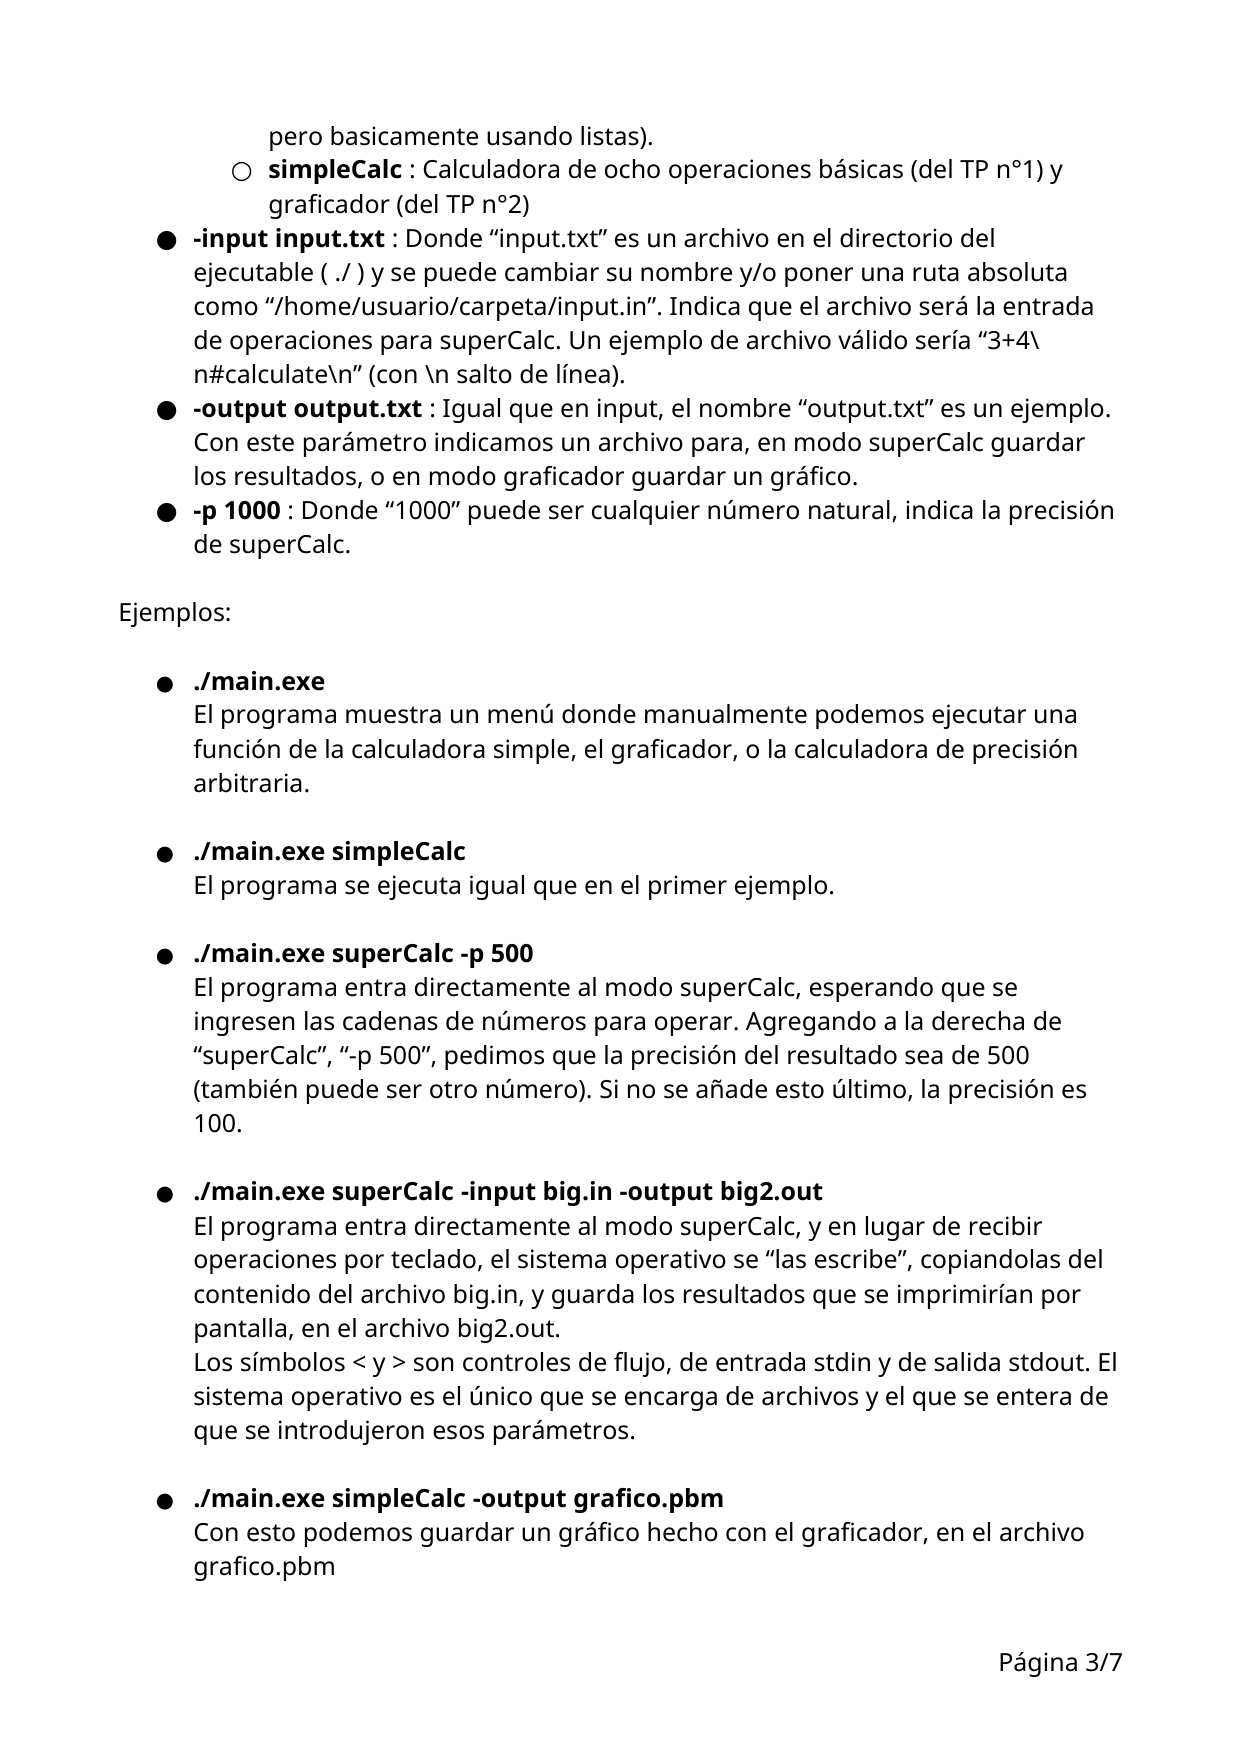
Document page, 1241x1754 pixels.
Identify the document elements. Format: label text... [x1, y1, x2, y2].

list -output output.txt : Igual que en input, el nombre “output.txt” es un ejemplo. Con este parámetro indicamos un archivo para, en modo superCalc guardar los resultados, o en modo graficador guardar un gráfico. [156, 391, 1123, 493]
list ./main.exe simpleCalc [156, 833, 1123, 867]
list -input input.txt : Donde “input.txt” es un archivo en el directorio del ejecutable ( ./ ) y se puede cambiar su nombre y/o poner una ruta absoluta como “/home/usuario/carpeta/input.in”. Indica que el archivo será la entrada de operaciones para superCalc. Un ejemplo de archivo válido sería “3+4\n#calculate\n” (con \n salto de línea). [156, 220, 1123, 391]
text El programa entra directamente al modo superCalc, y en lugar de recibir operaciones por teclado, el sistema operativo se “las escribe”, copiandolas del contenido del archivo big.in, y guarda los resultados que se imprimirían por pantalla, en el archivo big2.out. [193, 1208, 1123, 1344]
text Con esto podemos guardar un gráfico hecho con el graficador, en el archivo grafico.pbm [193, 1515, 1123, 1583]
list ./main.exe simpleCalc -output grafico.pbm [156, 1481, 1123, 1515]
list -p 1000 : Donde “1000” puede ser cualquier número natural, indica la precisión de superCalc. [156, 493, 1123, 561]
list pero basicamente usando listas). [231, 118, 1123, 152]
list ./main.exe superCalc -p 500 El programa entra directamente al modo superCalc, esperando que se ingresen las cadenas de números para operar. Agregando a la derecha de “superCalc”, “-p 500”, pedimos que la precisión del resultado sea de 500 (también puede ser otro número). Si no se añade esto último, la precisión es 100. [156, 936, 1123, 1140]
text Ejemplos: [118, 595, 1123, 663]
list simpleCalc : Calculadora de ocho operaciones básicas (del TP n°1) y graficador (del TP n°2) [231, 152, 1123, 220]
list ./main.exe El programa muestra un menú donde manualmente podemos ejecutar una función de la calculadora simple, el graficador, o la calculadora de precisión arbitraria. [156, 663, 1123, 799]
text El programa se ejecuta igual que en el primer ejemplo. [118, 867, 1123, 902]
text Los símbolos < y > son controles de flujo, de entrada stdin y de salida stdout. El sistema operativo es el único que se encarga de archivos y el que se entera de que se introdujeron esos parámetros. [193, 1344, 1123, 1447]
list ./main.exe superCalc -input big.in -output big2.out [156, 1174, 1123, 1208]
